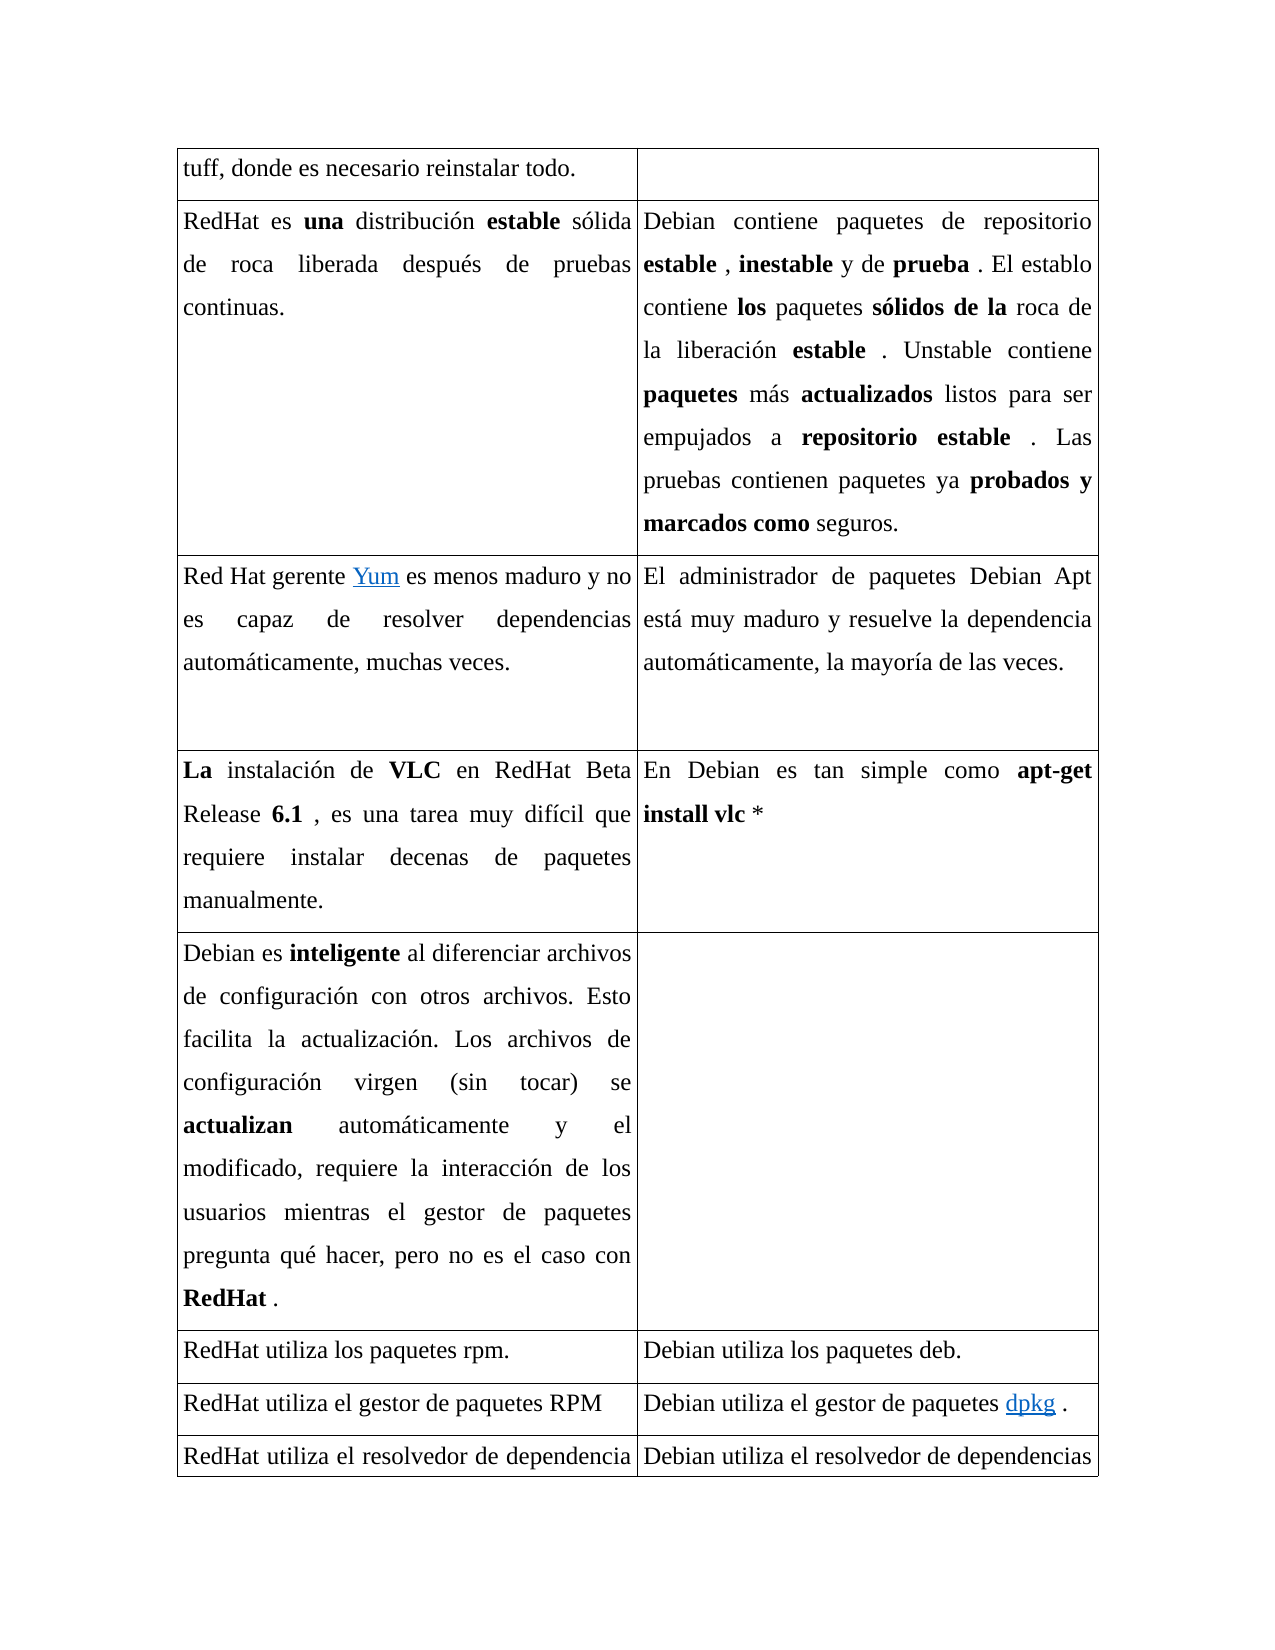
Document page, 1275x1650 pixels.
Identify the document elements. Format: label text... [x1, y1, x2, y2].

table_cell tuff, donde es necesario reinstalar todo. [178, 149, 637, 200]
table_cell El administrador de paquetes Debian Apt está muy maduro y resuelve la dependencia automáticamente, la mayoría de las veces. [638, 556, 1098, 750]
table_cell Debian es inteligente al diferenciar archivos de configuración con otros archivos. Esto facilita la actualización. Los archivos de configuración virgen (sin tocar) se actualizan automáticamente y el modificado, requiere la interacción de los usuarios mientras el gestor de paquetes pregunta qué hacer, pero no es el caso con RedHat . [178, 933, 637, 1330]
table_cell Debian utiliza el resolvedor de dependencias [638, 1436, 1098, 1476]
table_cell La instalación de VLC en RedHat Beta Release 6.1 , es una tarea muy difícil que requiere instalar decenas de paquetes manualmente. [178, 751, 637, 932]
table_cell Debian utiliza el gestor de paquetes dpkg . [638, 1384, 1098, 1435]
table_cell RedHat utiliza el resolvedor de dependencia [178, 1436, 637, 1476]
table_cell Red Hat gerente Yum es menos maduro y no es capaz de resolver dependencias automáticamente, muchas veces. [178, 556, 637, 750]
table_cell En Debian es tan simple como apt-get install vlc * [638, 751, 1098, 932]
table_cell [638, 933, 1098, 1330]
table_cell Debian contiene paquetes de repositorio estable , inestable y de prueba . El establo contiene los paquetes sólidos de la roca de la liberación estable . Unstable contiene paquetes más actualizados listos para ser empujados a repositorio estable . Las pruebas contienen paquetes ya probados y marcados como seguros. [638, 201, 1098, 555]
table_cell RedHat es una distribución estable sólida de roca liberada después de pruebas continuas. [178, 201, 637, 555]
table_cell RedHat utiliza el gestor de paquetes RPM [178, 1384, 637, 1435]
table_cell [638, 149, 1098, 200]
table_cell Debian utiliza los paquetes deb. [638, 1331, 1098, 1383]
table_cell RedHat utiliza los paquetes rpm. [178, 1331, 637, 1383]
